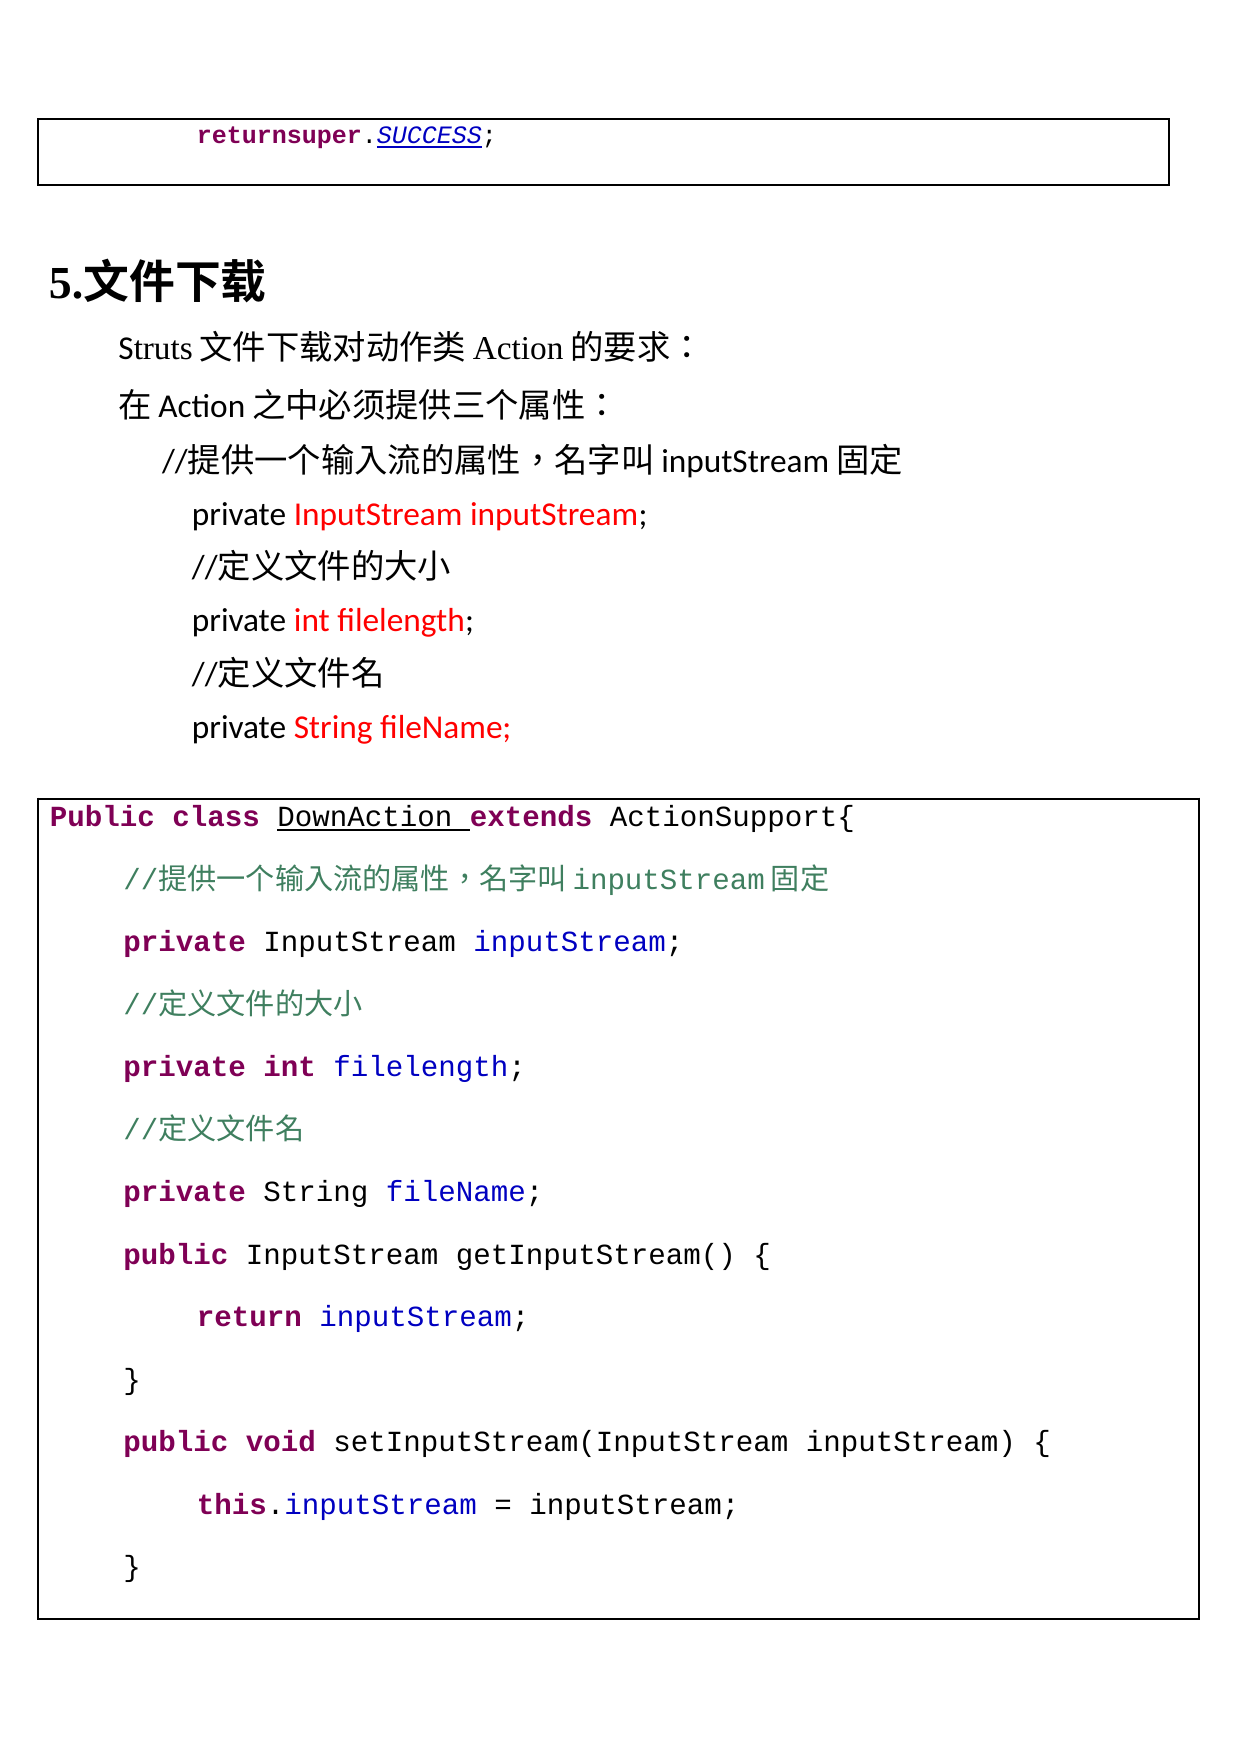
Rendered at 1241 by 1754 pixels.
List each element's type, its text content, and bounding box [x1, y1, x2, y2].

text //定义文件名 [118, 653, 1169, 693]
text 在Action之中必须提供三个属性： [118, 382, 1169, 427]
text Struts文件下载对动作类Action的要求： [118, 324, 1169, 369]
subtitle 5.文件下载 [24, 245, 1240, 311]
table_header Public class DownAction extends ActionSupport{ //提供一个输入流的属性，名字叫inputStream固定 private InputStream inputStream; //定义文件的大小 private int filelength; //定义文件名 private String fileName; public InputStream getInputStream() { return inputStream; } public void setInputStream(InputStream inputStream) { this.inputStream = inputStream; } [39, 800, 1198, 1618]
text //提供一个输入流的属性，名字叫inputStream固定 [118, 440, 1169, 481]
text private String fileName; [118, 706, 1169, 747]
text private int filelength; [118, 599, 1169, 640]
text //定义文件的大小 [118, 546, 1169, 587]
text private InputStream inputStream; [118, 493, 1169, 534]
table_header returnsuper.SUCCESS; [39, 120, 1168, 184]
